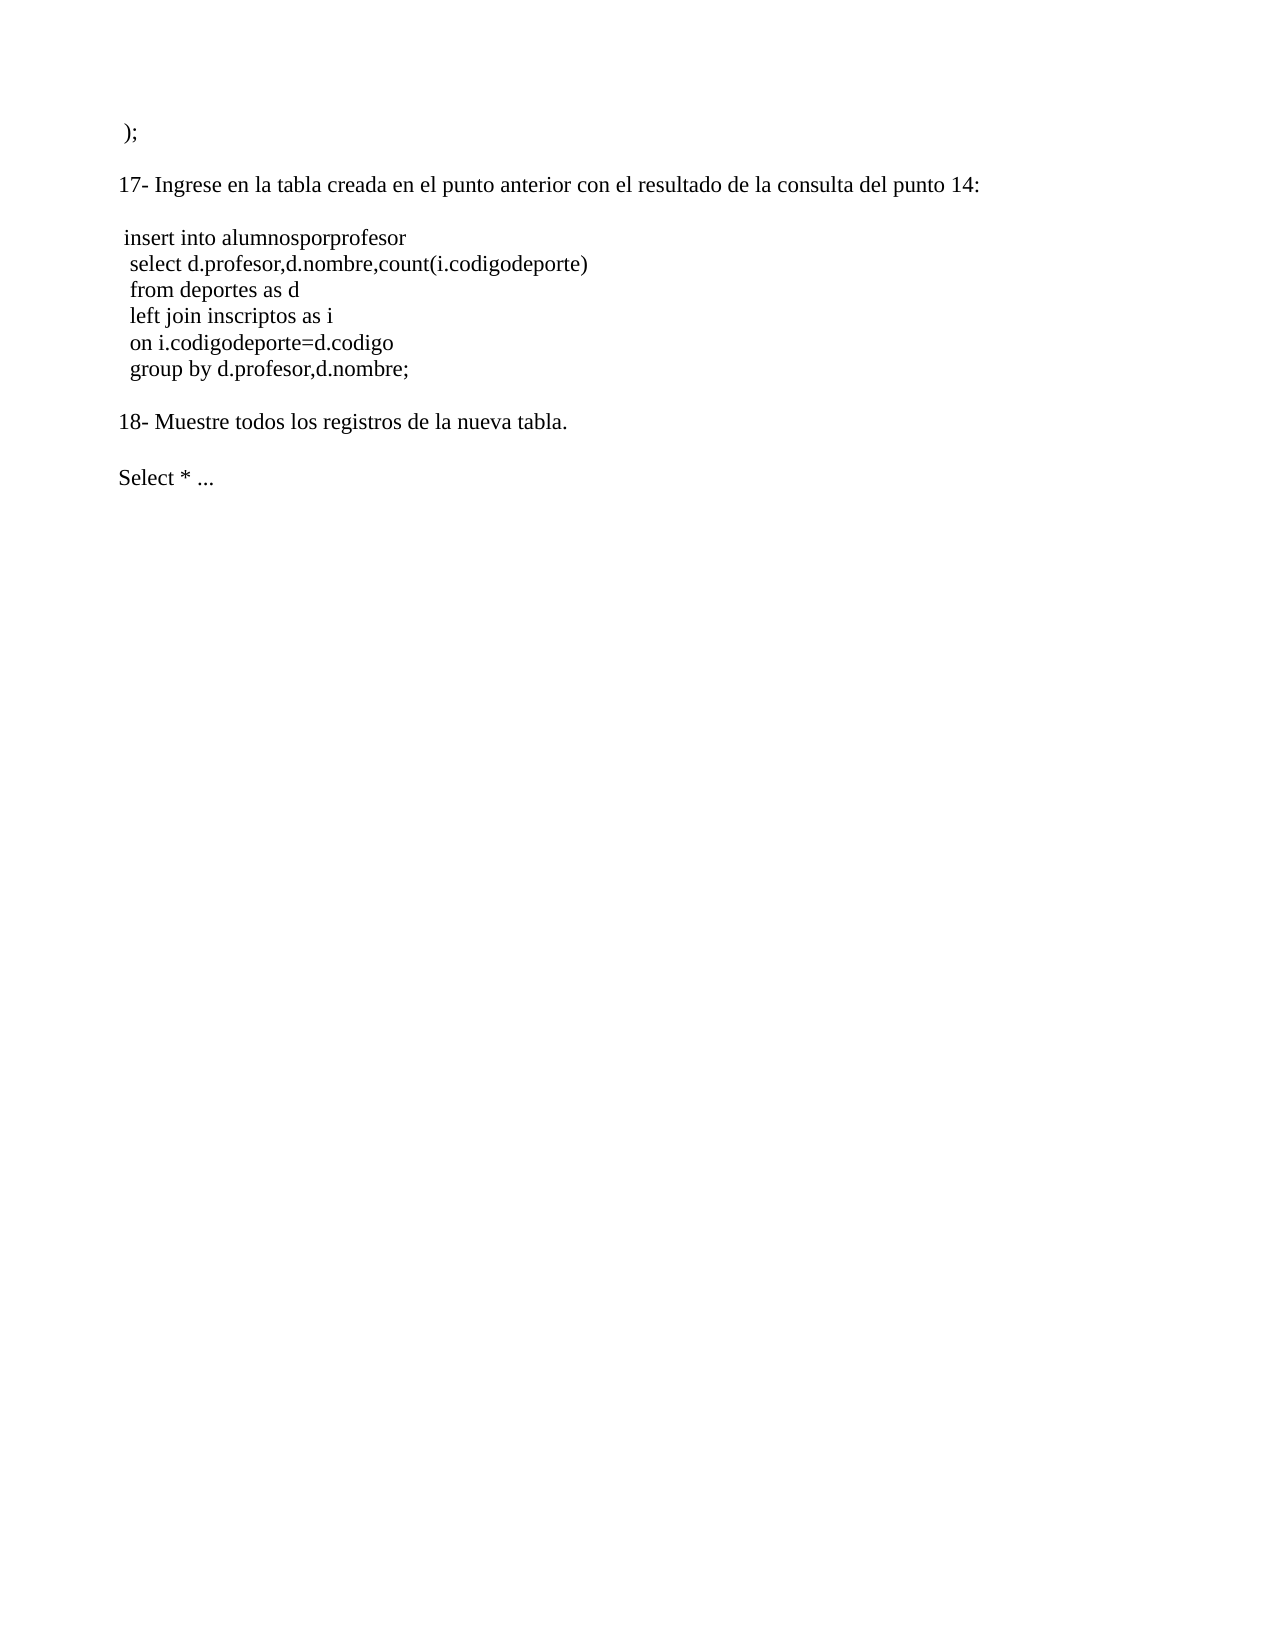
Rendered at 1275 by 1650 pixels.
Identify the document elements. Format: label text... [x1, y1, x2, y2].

text 17- Ingrese en la tabla creada en el punto anterior con el resultado de la consulta del punto 14: [118, 171, 1157, 197]
text from deportes as d [118, 276, 1157, 303]
text insert into alumnosporprofesor [118, 223, 1157, 250]
text 18- Muestre todos los registros de la nueva tabla. [118, 408, 1157, 434]
text left join inscriptos as i [118, 303, 1157, 329]
text Select * ... [118, 464, 1157, 490]
text select d.profesor,d.nombre,count(i.codigodeporte) [118, 250, 1157, 276]
text group by d.profesor,d.nombre; [118, 355, 1157, 382]
text ); [118, 118, 1157, 144]
text on i.codigodeporte=d.codigo [118, 329, 1157, 355]
